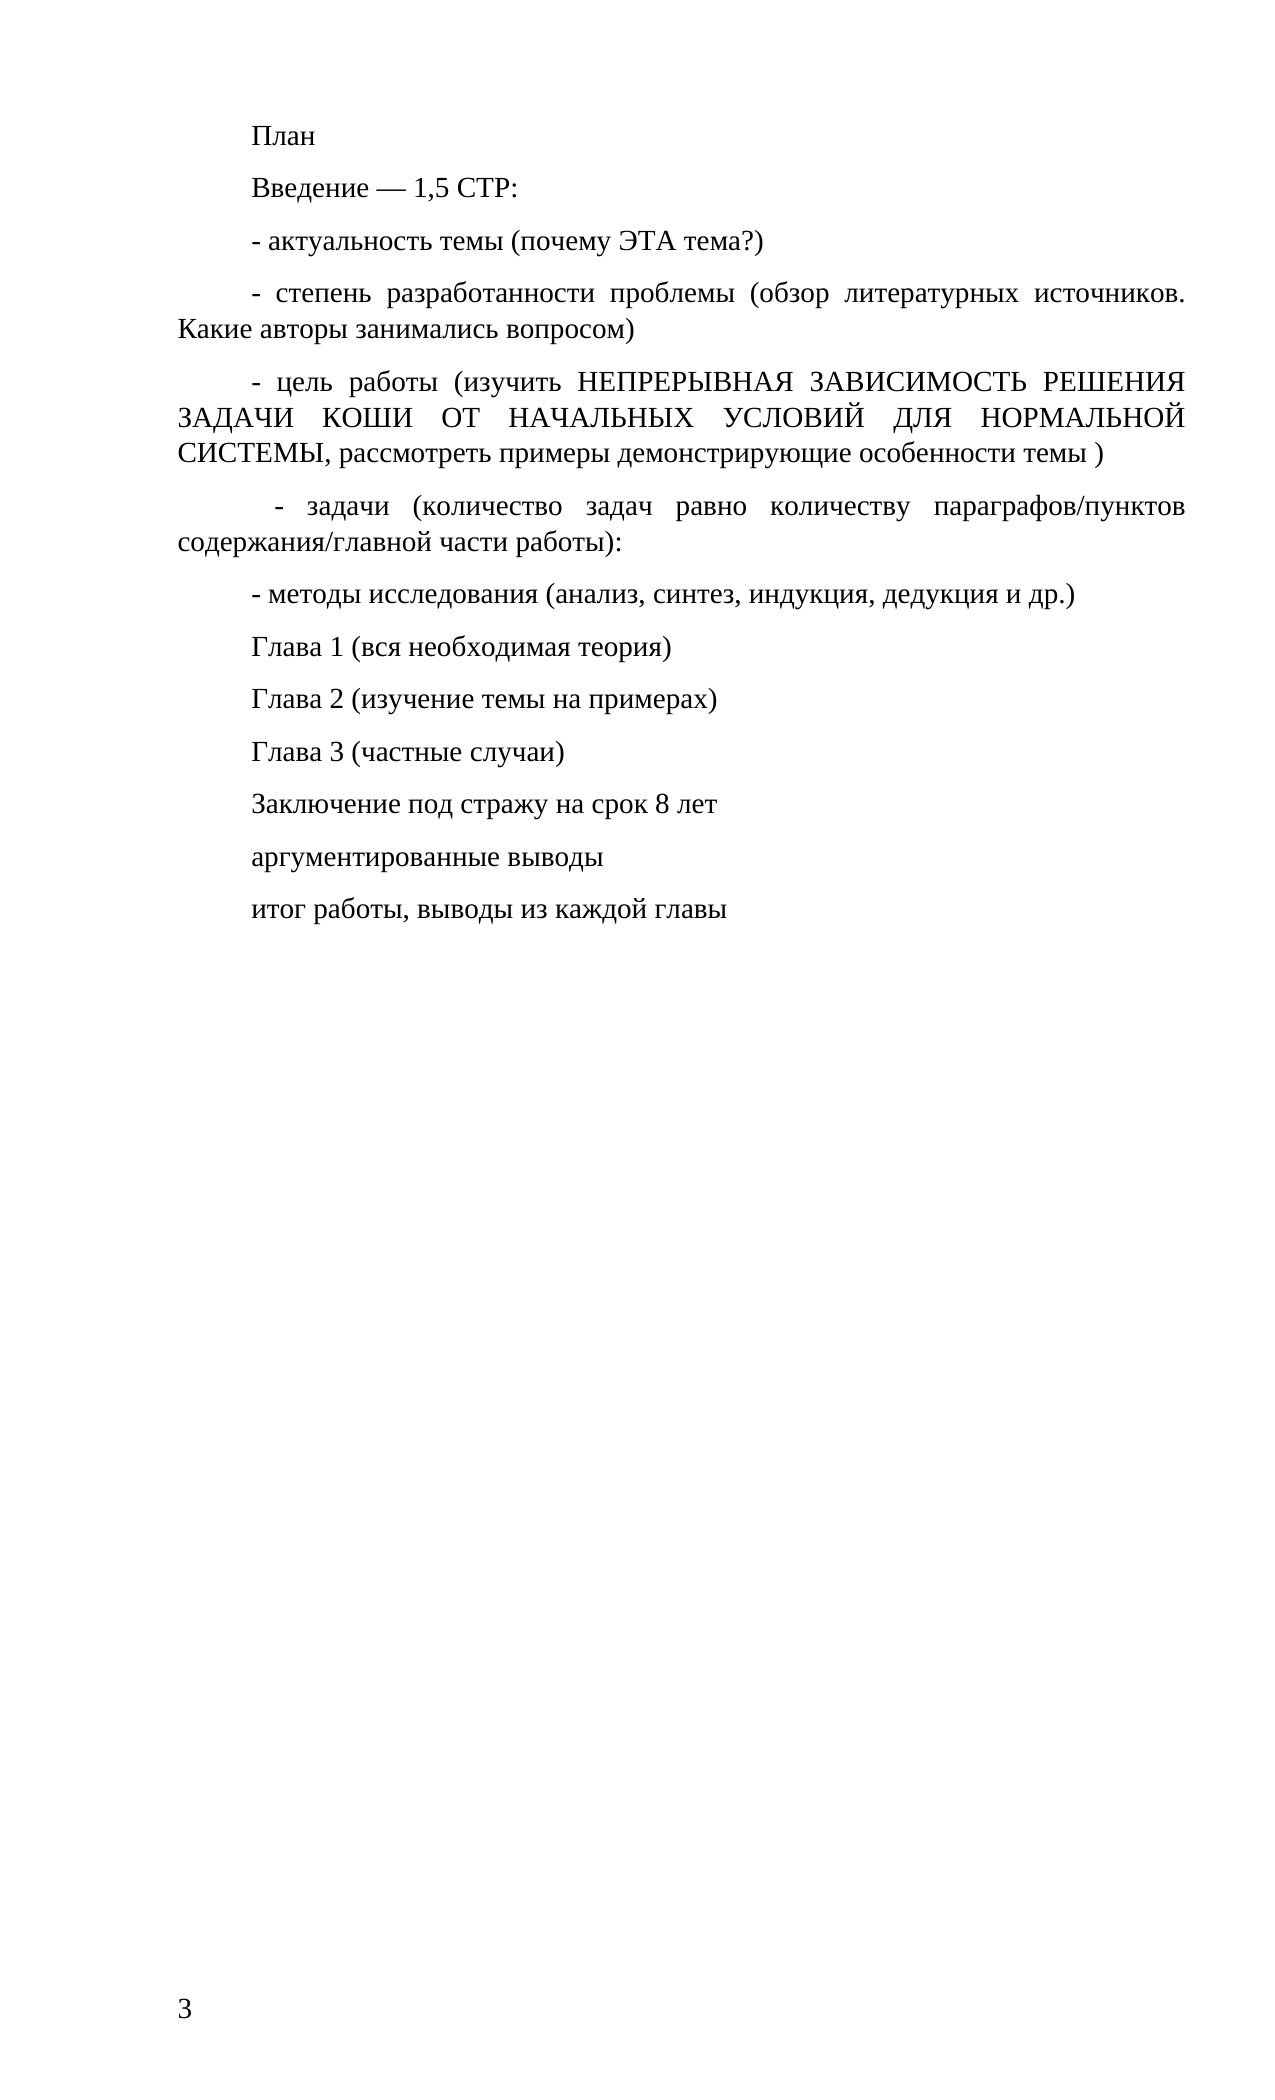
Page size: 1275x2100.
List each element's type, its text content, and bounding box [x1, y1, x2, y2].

list - методы исследования (анализ, синтез, индукция, дедукция и др.) [177, 576, 1186, 610]
list - степень разработанности проблемы (обзор литературных источников. Какие авторы занимались вопросом) [177, 276, 1186, 345]
text План [177, 118, 1186, 152]
list - задачи (количество задач равно количеству параграфов/пунктов содержания/главной части работы): [177, 488, 1186, 557]
list - актуальность темы (почему ЭТА тема?) [177, 223, 1186, 257]
text - цель работы (изучить НЕПРЕРЫВНАЯ ЗАВИСИМОСТЬ РЕШЕНИЯ ЗАДАЧИ КОШИ ОТ НАЧАЛЬНЫХ УСЛОВИЙ ДЛЯ НОРМАЛЬНОЙ СИСТЕМЫ, рассмотреть примеры демонстрирующие особенности темы ) [177, 364, 1186, 469]
text итог работы, выводы из каждой главы [177, 891, 1186, 925]
list Введение — 1,5 СТР: [177, 171, 1186, 204]
text аргументированные выводы [177, 839, 1186, 872]
text Глава 1 (вся необходимая теория) [177, 629, 1186, 662]
text Заключение под стражу на срок 8 лет [177, 786, 1186, 820]
text Глава 3 (частные случаи) [177, 734, 1186, 767]
text Глава 2 (изучение темы на примерах) [177, 681, 1186, 715]
